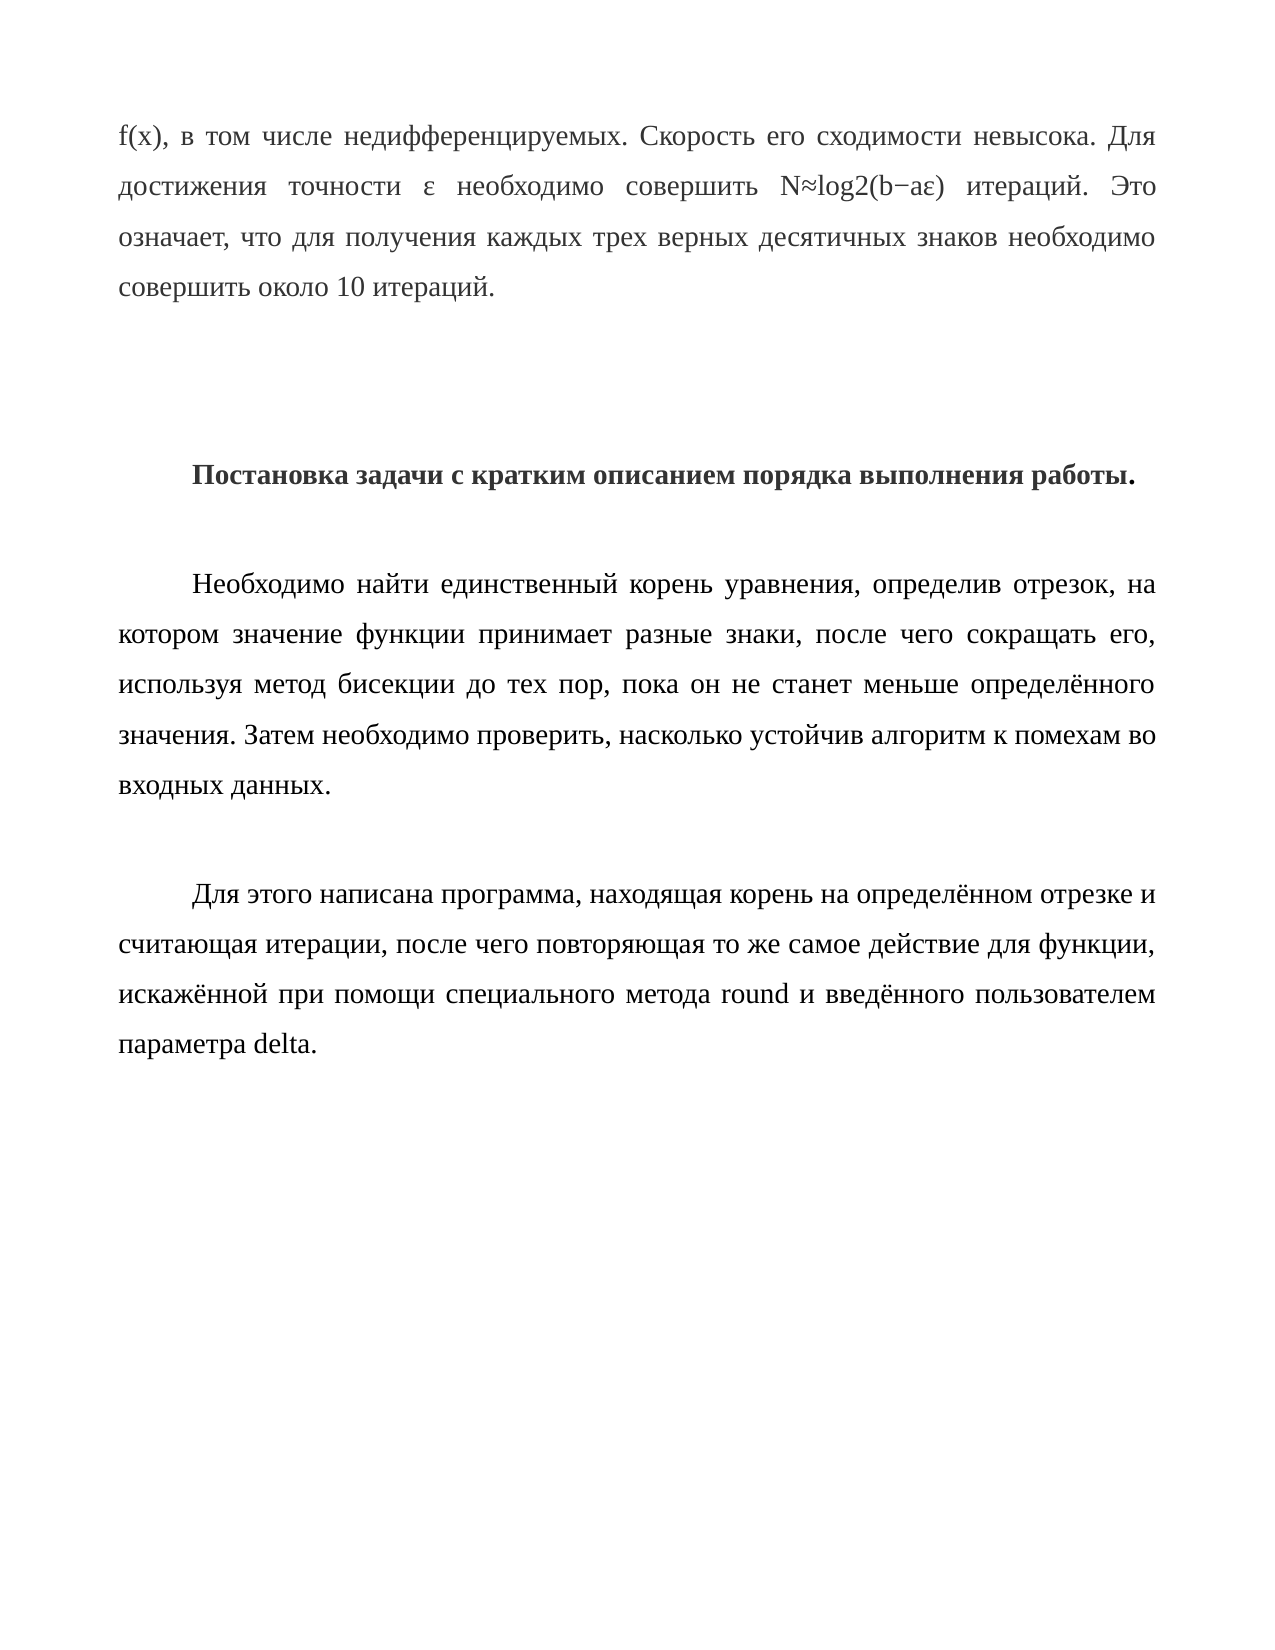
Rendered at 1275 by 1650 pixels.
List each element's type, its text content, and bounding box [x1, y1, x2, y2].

text Постановка задачи с кратким описанием порядка выполнения работы. [118, 457, 1157, 491]
text Для этого написана программа, находящая корень на определённом отрезке и считающая итерации, после чего повторяющая то же самое действие для функции, искажённой при помощи специального метода round и введённого пользователем параметра delta. [118, 876, 1157, 1060]
text f(x), в том числе недифференцируемых. Скорость его сходимости невысока. Для достижения точности ε необходимо совершить N≈log2(b−aε) итераций. Это означает, что для получения каждых трех верных десятичных знаков необходимо совершить около 10 итераций. [118, 118, 1157, 303]
text Необходимо найти единственный корень уравнения, определив отрезок, на котором значение функции принимает разные знаки, после чего сокращать его, используя метод бисекции до тех пор, пока он не станет меньше определённого значения. Затем необходимо проверить, насколько устойчив алгоритм к помехам во входных данных. [118, 566, 1157, 801]
